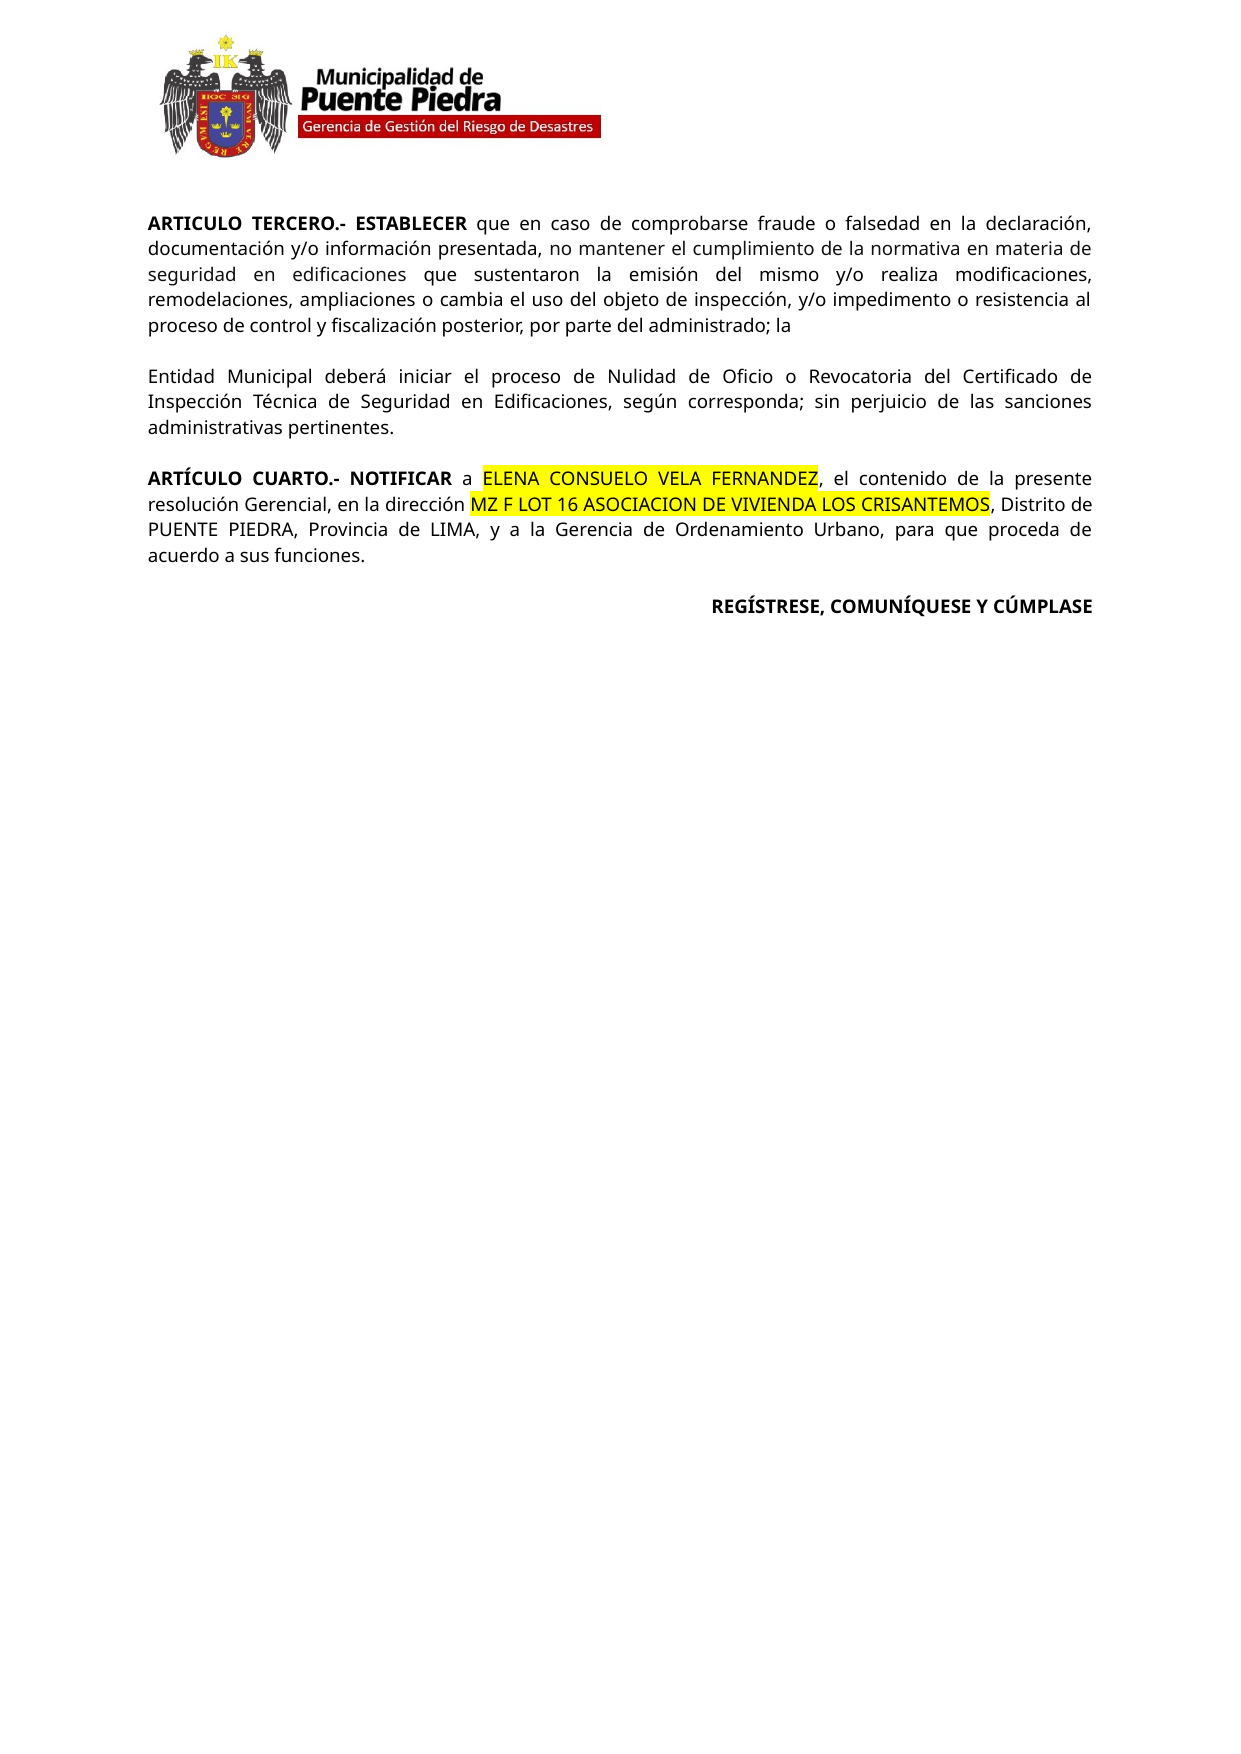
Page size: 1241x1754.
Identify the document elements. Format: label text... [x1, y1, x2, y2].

text ARTÍCULO CUARTO.- NOTIFICAR a ELENA CONSUELO VELA FERNANDEZ, el contenido de la presente resolución Gerencial, en la dirección MZ F LOT 16 ASOCIACION DE VIVIENDA LOS CRISANTEMOS, Distrito de PUENTE PIEDRA, Provincia de LIMA, y a la Gerencia de Ordenamiento Urbano, para que proceda de acuerdo a sus funciones. [148, 465, 1093, 567]
text REGÍSTRESE, COMUNÍQUESE Y CÚMPLASE [148, 593, 1093, 618]
text ARTICULO TERCERO.- ESTABLECER que en caso de comprobarse fraude o falsedad en la declaración, documentación y/o información presentada, no mantener el cumplimiento de la normativa en materia de seguridad en edificaciones que sustentaron la emisión del mismo y/o realiza modificaciones, remodelaciones, ampliaciones o cambia el uso del objeto de inspección, y/o impedimento o resistencia al proceso de control y fiscalización posterior, por parte del administrado; la [148, 210, 1093, 338]
text Entidad Municipal deberá iniciar el proceso de Nulidad de Oficio o Revocatoria del Certificado de Inspección Técnica de Seguridad en Edificaciones, según corresponda; sin perjuicio de las sanciones administrativas pertinentes. [148, 363, 1093, 440]
